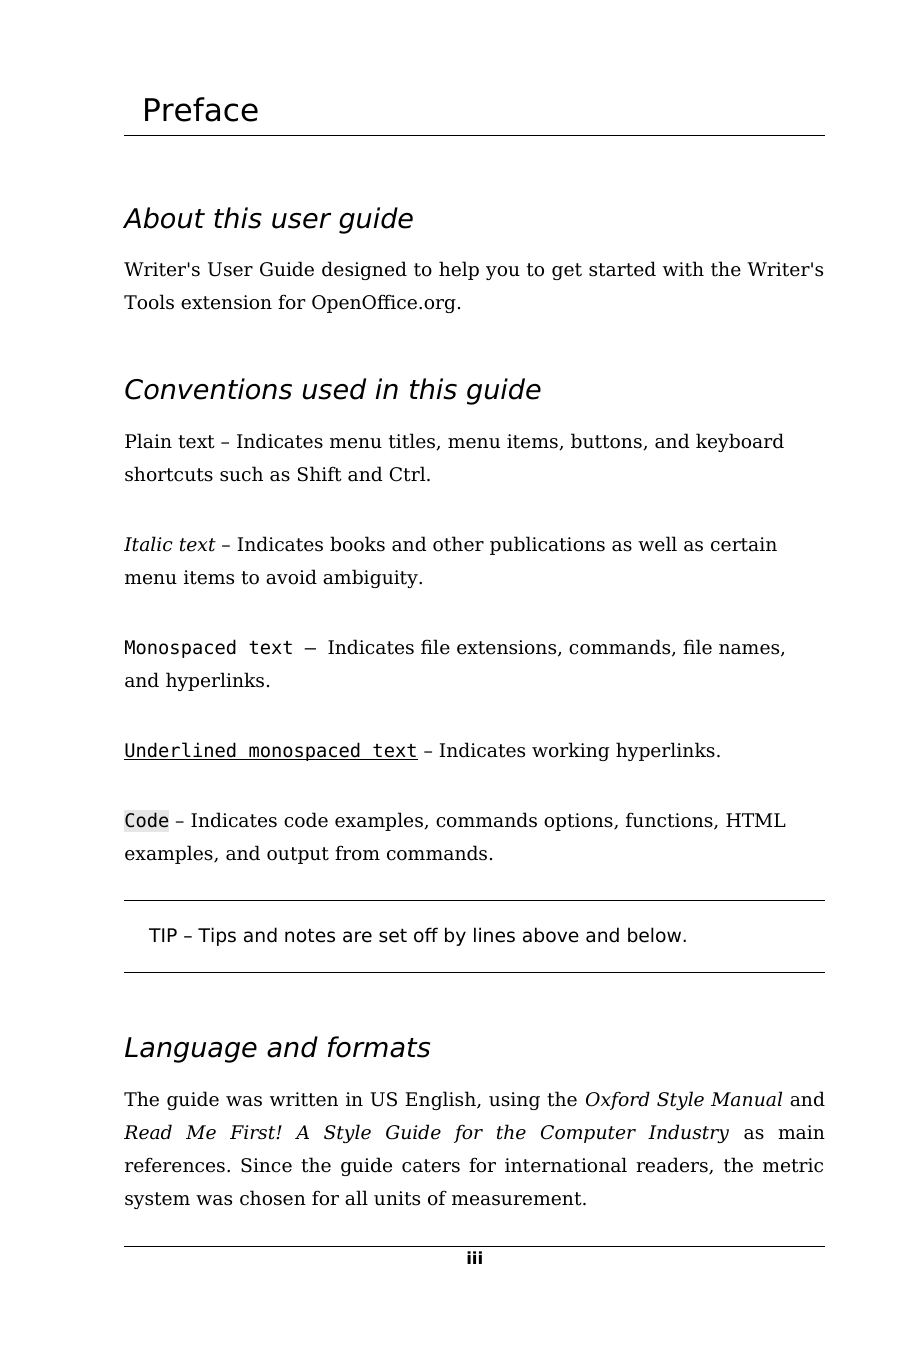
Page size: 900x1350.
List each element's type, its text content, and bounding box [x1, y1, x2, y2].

list Code – Indicates code examples, commands options, functions, HTML examples, and output from commands. [124, 810, 825, 864]
subtitle About this user guide [124, 203, 825, 234]
list Preface [124, 75, 825, 135]
list Plain text – Indicates menu titles, menu items, buttons, and keyboard shortcuts such as Shift and Ctrl. [124, 431, 825, 486]
list The guide was written in US English, using the Oxford Style Manual and Read Me First! A Style Guide for the Computer Industry as main references. Since the guide caters for international readers, the metric system was chosen for all units of measurement. [124, 1089, 825, 1209]
list Monospaced text – Indicates file extensions, commands, file names, and hyperlinks. [124, 637, 825, 692]
list Italic text – Indicates books and other publications as well as certain menu items to avoid ambiguity. [124, 534, 825, 589]
list Underlined monospaced text – Indicates working hyperlinks. [124, 740, 825, 762]
list TIP – Tips and notes are set off by lines above and below. [124, 901, 825, 972]
subtitle Conventions used in this guide [124, 375, 825, 406]
subtitle Language and formats [124, 1033, 825, 1064]
text Writer's User Guide designed to help you to get started with the Writer's Tools extension for OpenOffice.org. [124, 259, 825, 314]
